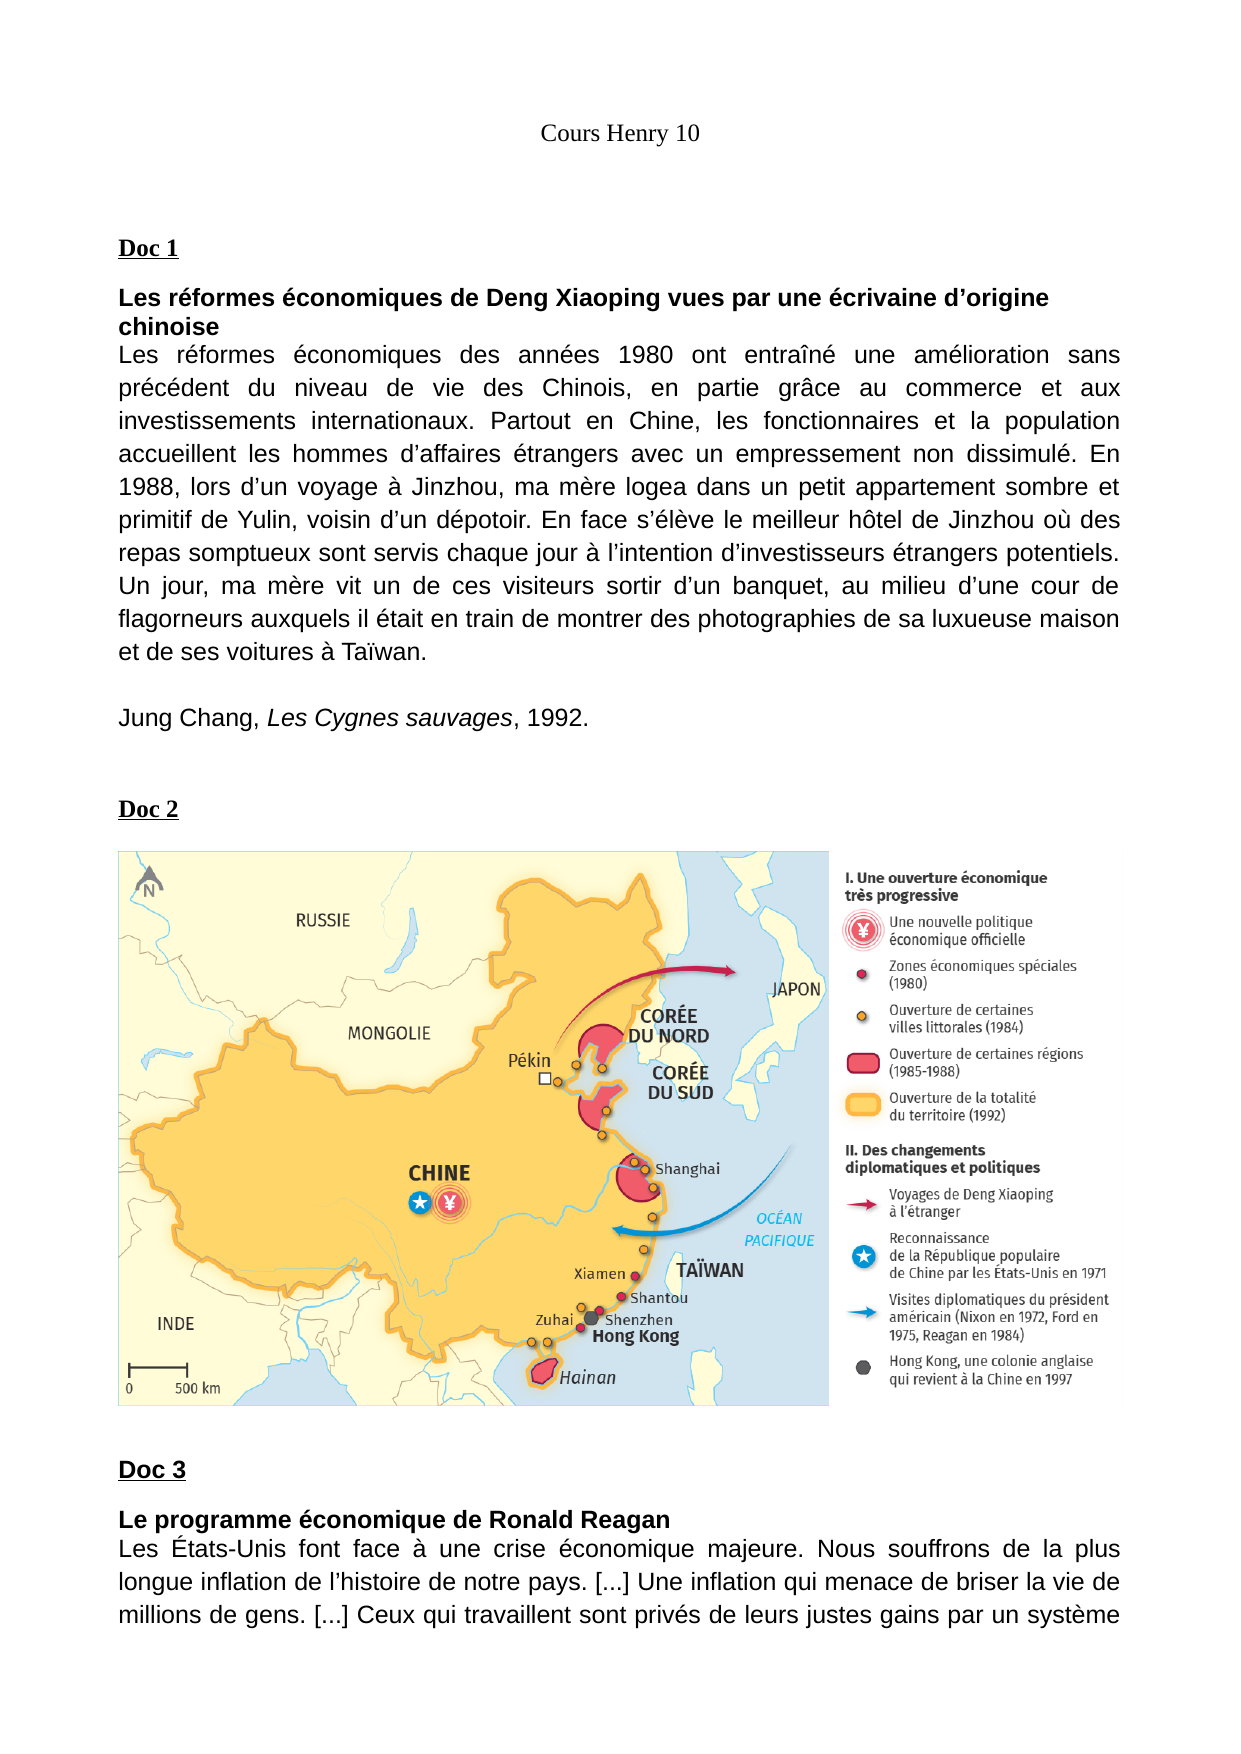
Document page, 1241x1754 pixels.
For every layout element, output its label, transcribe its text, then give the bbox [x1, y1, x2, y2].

text Jung Chang, Les Cygnes sauvages, 1992. [118, 703, 1122, 732]
text Doc 1 [118, 233, 1122, 262]
text Doc 2 [118, 794, 1122, 823]
text Les réformes économiques des années 1980 ont entraîné une amélioration sans précédent du niveau de vie des Chinois, en partie grâce au commerce et aux investissements internationaux. Partout en Chine, les fonctionnaires et la population accueillent les hommes d’affaires étrangers avec un empressement non dissimulé. En 1988, lors d’un voyage à Jinzhou, ma mère logea dans un petit appartement sombre et primitif de Yulin, voisin d’un dépotoir. En face s’élève le meilleur hôtel de Jinzhou où des repas somptueux sont servis chaque jour à l’intention d’investisseurs étrangers potentiels. Un jour, ma mère vit un de ces visiteurs sortir d’un banquet, au milieu d’une cour de flagorneurs auxquels il était en train de montrer des photographies de sa luxueuse maison et de ses voitures à Taïwan. [118, 340, 1122, 666]
text Cours Henry 10 [118, 118, 1122, 147]
subtitle Les réformes économiques de Deng Xiaoping vues par une écrivaine dʼorigine chinoise [118, 283, 1122, 340]
text Les États-Unis font face à une crise économique majeure. Nous souffrons de la plus longue inflation de l’histoire de notre pays. [...] Une inflation qui menace de briser la vie de millions de gens. [...] Ceux qui travaillent sont privés de leurs justes gains par un système [118, 1534, 1122, 1628]
subtitle Le programme économique de Ronald Reagan [118, 1505, 1122, 1534]
subtitle Doc 3 [118, 1455, 1122, 1484]
